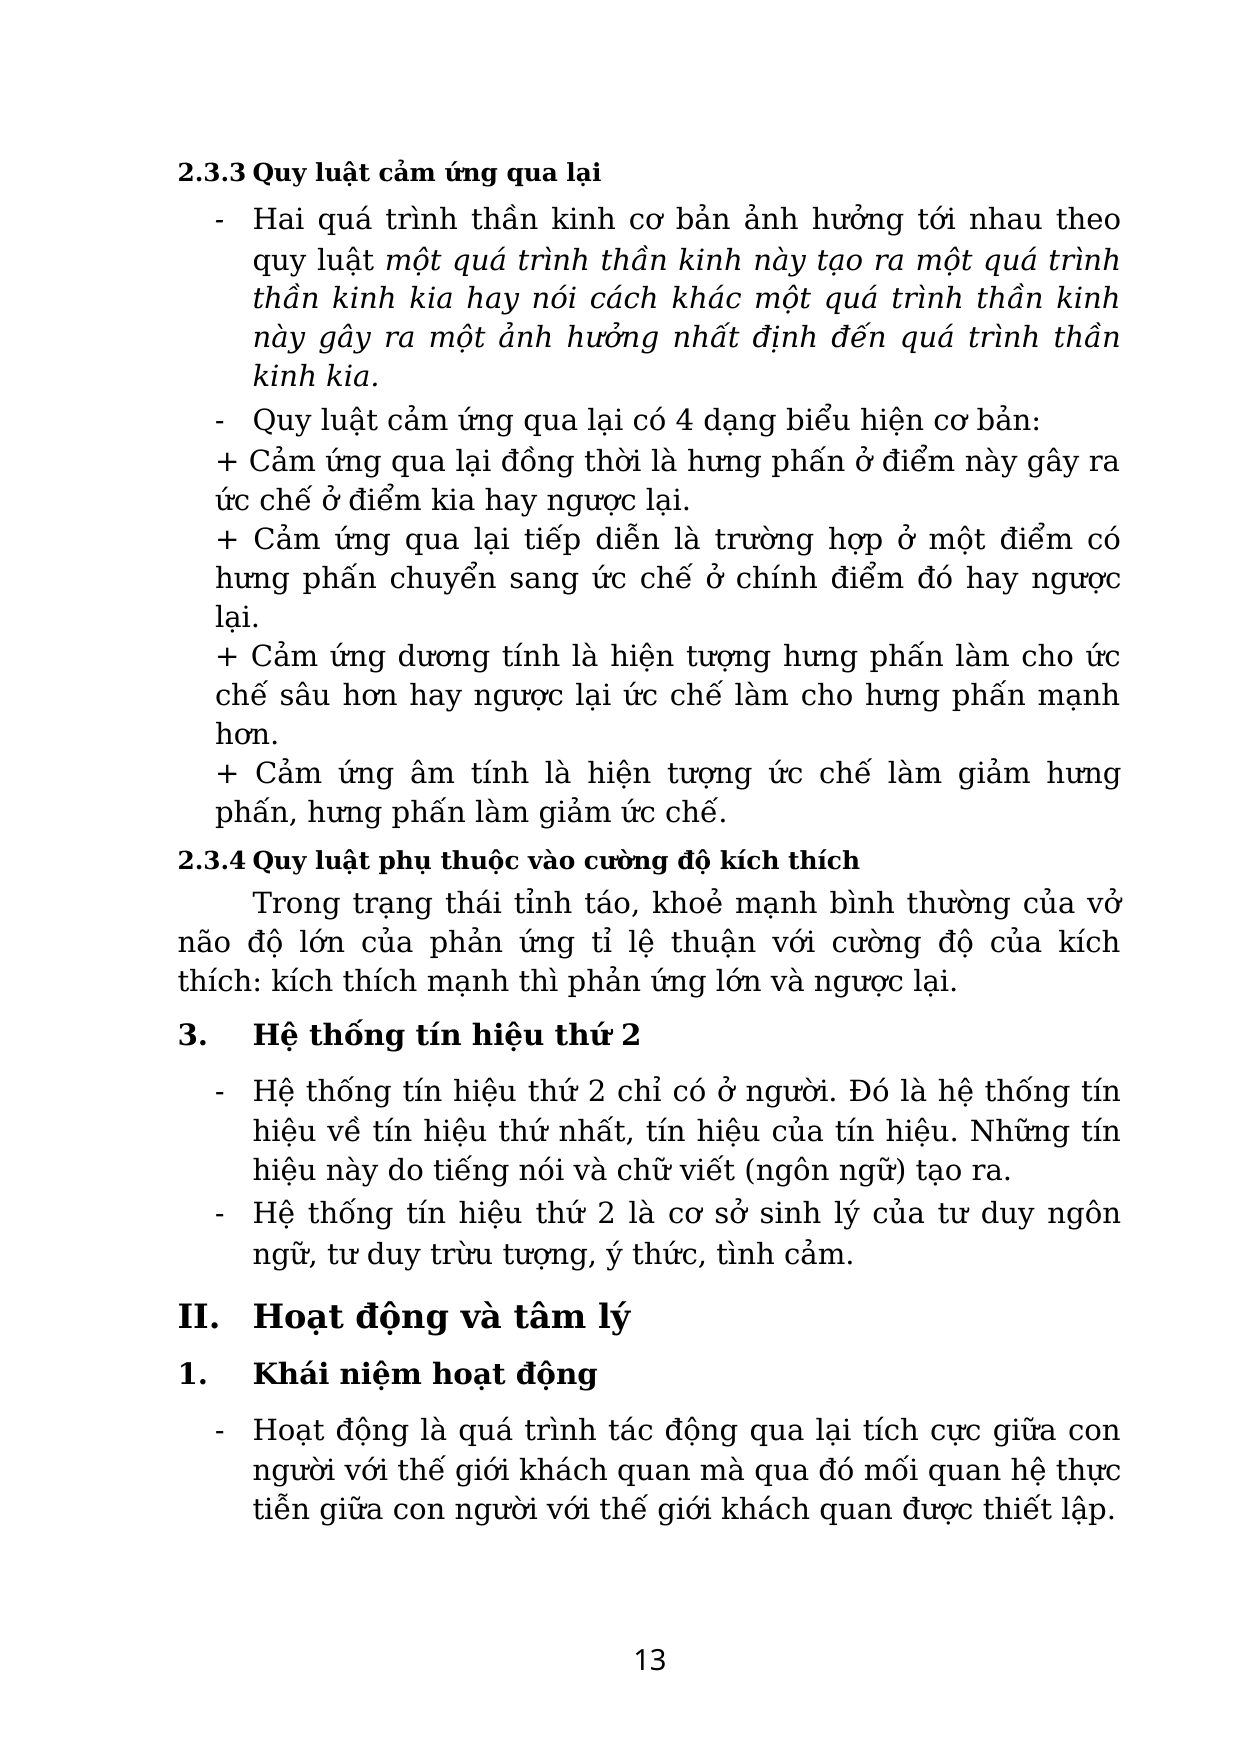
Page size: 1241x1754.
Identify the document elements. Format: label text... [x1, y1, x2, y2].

subtitle Quy luật cảm ứng qua lại [177, 158, 1122, 188]
subtitle Quy luật phụ thuộc vào cường độ kích thích [177, 846, 1122, 876]
text + Cảm ứng âm tính là hiện tượng ức chế làm giảm hưng phấn, hưng phấn làm giảm ức chế. [215, 756, 1122, 829]
text Trong trạng thái tỉnh táo, khoẻ mạnh bình thường của vở não độ lớn của phản ứng tỉ lệ thuận với cường độ của kích thích: kích thích mạnh thì phản ứng lớn và ngược lại. [177, 886, 1122, 998]
text + Cảm ứng dương tính là hiện tượng hưng phấn làm cho ức chế sâu hơn hay ngược lại ức chế làm cho hưng phấn mạnh hơn. [215, 639, 1122, 751]
subtitle Hệ thống tín hiệu thứ 2 [177, 1018, 1122, 1052]
text + Cảm ứng qua lại tiếp diễn là trường hợp ở một điểm có hưng phấn chuyển sang ức chế ở chính điểm đó hay ngược lại. [215, 522, 1122, 634]
list Quy luật cảm ứng qua lại có 4 dạng biểu hiện cơ bản: [215, 399, 1122, 438]
subtitle Khái niệm hoạt động [177, 1357, 1122, 1391]
subtitle Hoạt động và tâm lý [177, 1297, 1122, 1336]
list Hoạt động là quá trình tác động qua lại tích cực giữa con người với thế giới khách quan mà qua đó mối quan hệ thực tiễn giữa con người với thế giới khách quan được thiết lập. [215, 1409, 1122, 1526]
text + Cảm ứng qua lại đồng thời là hưng phấn ở điểm này gây ra ức chế ở điểm kia hay ngược lại. [215, 444, 1122, 517]
list Hai quá trình thần kinh cơ bản ảnh hưởng tới nhau theo quy luật một quá trình thần kinh này tạo ra một quá trình thần kinh kia hay nói cách khác một quá trình thần kinh này gây ra một ảnh hưởng nhất định đến quá trình thần kinh kia. [215, 198, 1122, 394]
list Hệ thống tín hiệu thứ 2 chỉ có ở người. Đó là hệ thống tín hiệu về tín hiệu thứ nhất, tín hiệu của tín hiệu. Những tín hiệu này do tiếng nói và chữ viết (ngôn ngữ) tạo ra. [215, 1070, 1122, 1187]
list Hệ thống tín hiệu thứ 2 là cơ sở sinh lý của tư duy ngôn ngữ, tư duy trừu tượng, ý thức, tình cảm. [215, 1192, 1122, 1271]
